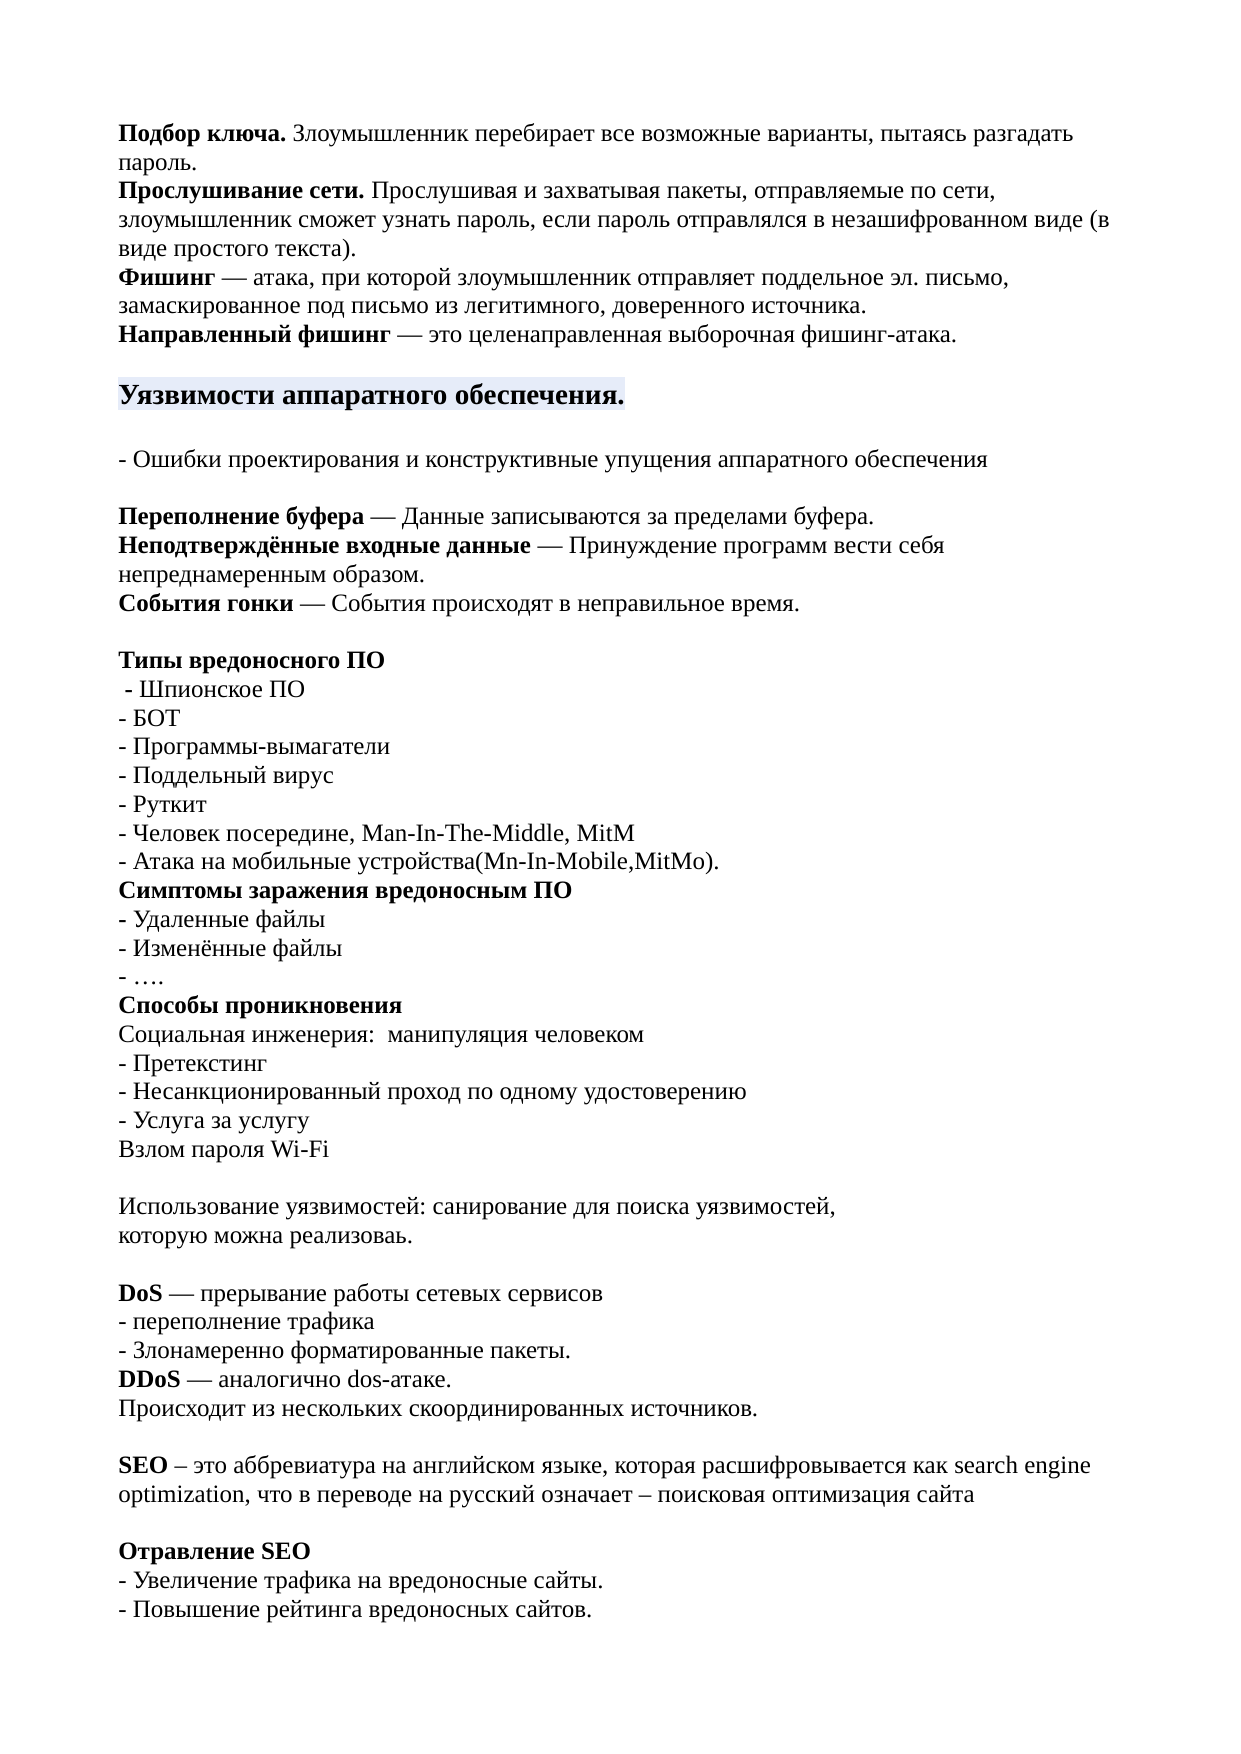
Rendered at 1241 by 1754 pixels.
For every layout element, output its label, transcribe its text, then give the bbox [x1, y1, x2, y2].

text Подбор ключа. Злоумышленник перебирает все возможные варианты, пытаясь разгадать пароль. [118, 118, 1122, 176]
text - Увеличение трафика на вредоносные сайты. [118, 1565, 1122, 1594]
text Взлом пароля Wi-Fi [118, 1134, 1122, 1163]
text Социальная инженерия: манипуляция человеком [118, 1019, 1122, 1048]
text - Программы-вымагатели [118, 731, 1122, 760]
text - Руткит [118, 789, 1122, 818]
text - …. [118, 961, 1122, 990]
text Отравление SEO [118, 1536, 1122, 1565]
text Прослушивание сети. Прослушивая и захватывая пакеты, отправляемые по сети, злоумышленник сможет узнать пароль, если пароль отправлялся в незашифрованном виде (в виде простого текста). [118, 176, 1122, 262]
text - БОТ [118, 703, 1122, 731]
text - Ошибки проектирования и конструктивные упущения аппаратного обеспечения [118, 444, 1122, 473]
text - Претекстинг [118, 1048, 1122, 1076]
text - Услуга за услугу [118, 1105, 1122, 1134]
text Уязвимости аппаратного обеспечения. [118, 377, 1122, 410]
text События гонки — События происходят в неправильное время. [118, 588, 1122, 616]
text - Человек посередине, Man-In-The-Middle, MitM [118, 818, 1122, 846]
text SEO – это аббревиатура на английском языке, которая расшифровывается как search engine optimization, что в переводе на русский означает – поисковая оптимизация сайта [118, 1450, 1122, 1508]
text Неподтверждённые входные данные — Принуждение программ вести себя непреднамеренным образом. [118, 530, 1122, 588]
text Типы вредоносного ПО [118, 645, 1122, 674]
text - Злонамеренно форматированные пакеты. [118, 1335, 1122, 1364]
text DoS — прерывание работы сетевых сервисов [118, 1278, 1122, 1306]
text Использование уязвимостей: санирование для поиска уязвимостей, [118, 1191, 1122, 1220]
text - Поддельный вирус [118, 760, 1122, 789]
text Направленный фишинг — это целенаправленная выборочная фишинг-атака. [118, 319, 1122, 348]
text - Атака на мобильные устройства(Mn-In-Mobile,MitMo). [118, 846, 1122, 875]
text Симптомы заражения вредоносным ПО [118, 875, 1122, 904]
text Фишинг — атака, при которой злоумышленник отправляет поддельное эл. письмо, замаскированное под письмо из легитимного, доверенного источника. [118, 262, 1122, 319]
text которую можна реализоваь. [118, 1220, 1122, 1249]
text Переполнение буфера — Данные записываются за пределами буфера. [118, 501, 1122, 530]
text Происходит из нескольких скоординированных источников. [118, 1393, 1122, 1421]
text - переполнение трафика [118, 1306, 1122, 1335]
text - Удаленные файлы [118, 904, 1122, 933]
text Способы проникновения [118, 990, 1122, 1019]
text - Шпионское ПО [118, 674, 1122, 703]
text - Повышение рейтинга вредоносных сайтов. [118, 1594, 1122, 1623]
text - Изменённые файлы [118, 933, 1122, 961]
text - Несанкционированный проход по одному удостоверению [118, 1076, 1122, 1105]
text DDoS — аналогично dos-атаке. [118, 1364, 1122, 1393]
